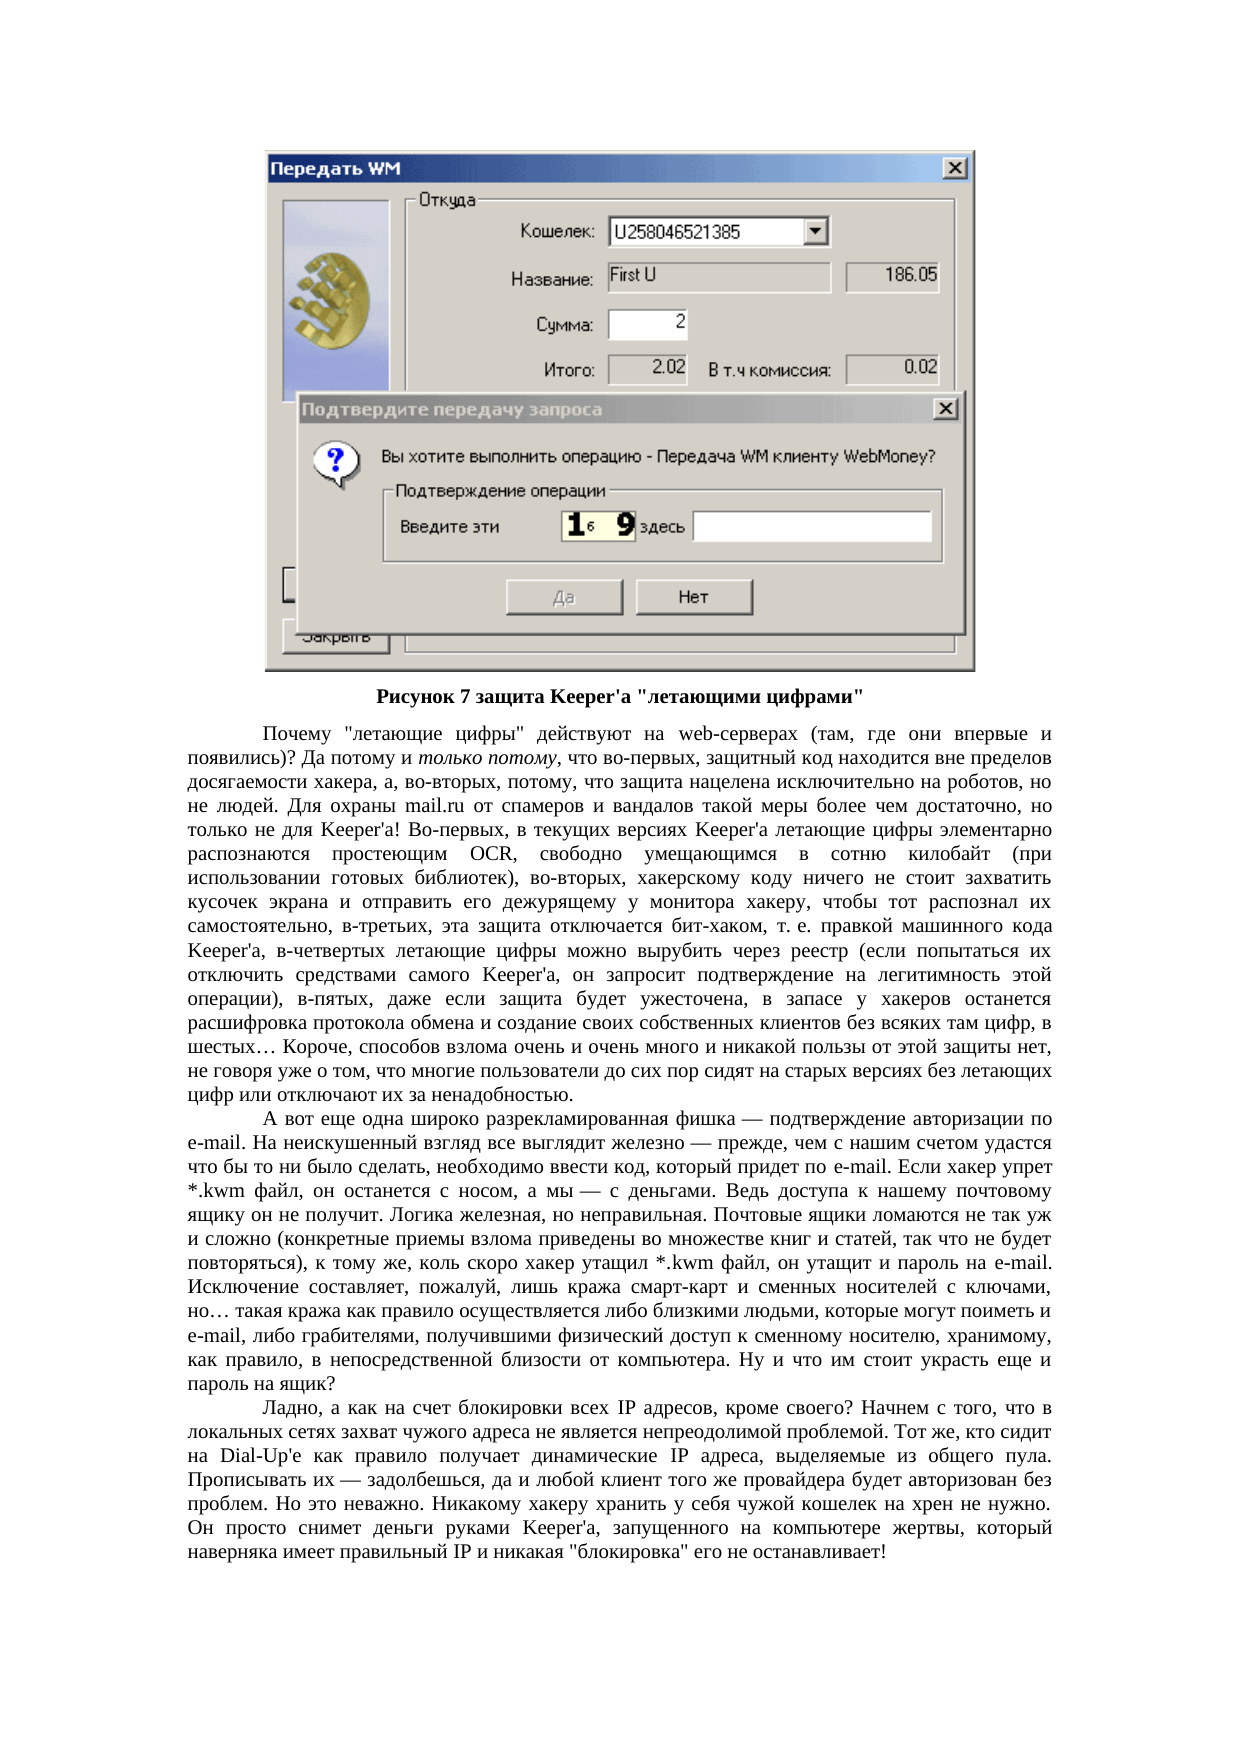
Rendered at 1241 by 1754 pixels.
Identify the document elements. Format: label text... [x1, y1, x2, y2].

text Рисунок 7 защита Keeper'а "летающими цифрами" [187, 684, 1053, 708]
text Ладно, а как на счет блокировки всех IP адресов, кроме своего? Начнем с того, что в локальных сетях захват чужого адреса не является непреодолимой проблемой. Тот же, кто сидит на Dial-Up'е как правило получает динамические IP адреса, выделяемые из общего пула. Прописывать их — задолбешься, да и любой клиент того же провайдера будет авторизован без проблем. Но это неважно. Никакому хакеру хранить у себя чужой кошелек на хрен не нужно. Он просто снимет деньги руками Keeper'а, запущенного на компьютере жертвы, который наверняка имеет правильный IP и никакая "блокировка" его не останавливает! [187, 1395, 1053, 1563]
text А вот еще одна широко разрекламированная фишка — подтверждение авторизации по e-mail. На неискушенный взгляд все выглядит железно — прежде, чем с нашим счетом удастся что бы то ни было сделать, необходимо ввести код, который придет по e-mail. Если хакер упрет *.kwm файл, он останется с носом, а мы — с деньгами. Ведь доступа к нашему почтовому ящику он не получит. Логика железная, но неправильная. Почтовые ящики ломаются не так уж и сложно (конкретные приемы взлома приведены во множестве книг и статей, так что не будет повторяться), к тому же, коль скоро хакер утащил *.kwm файл, он утащит и пароль на e-mail. Исключение составляет, пожалуй, лишь кража смарт-карт и сменных носителей с ключами, но… такая кража как правило осуществляется либо близкими людьми, которые могут поиметь и e-mail, либо грабителями, получившими физический доступ к сменному носителю, хранимому, как правило, в непосредственной близости от компьютера. Ну и что им стоит украсть еще и пароль на ящик? [187, 1106, 1053, 1395]
text Почему "летающие цифры" действуют на web-серверах (там, где они впервые и появились)? Да потому и только потому, что во-первых, защитный код находится вне пределов досягаемости хакера, а, во-вторых, потому, что защита нацелена исключительно на роботов, но не людей. Для охраны mail.ru от спамеров и вандалов такой меры более чем достаточно, но только не для Keeper'а! Во-первых, в текущих версиях Keeper'а летающие цифры элементарно распознаются простеющим OCR, свободно умещающимся в сотню килобайт (при использовании готовых библиотек), во-вторых, хакерскому коду ничего не стоит захватить кусочек экрана и отправить его дежурящему у монитора хакеру, чтобы тот распознал их самостоятельно, в-третьих, эта защита отключается бит-хаком, т. е. правкой машинного кода Keeper'а, в-четвертых летающие цифры можно вырубить через реестр (если попытаться их отключить средствами самого Keeper'а, он запросит подтверждение на легитимность этой операции), в-пятых, даже если защита будет ужесточена, в запасе у хакеров останется расшифровка протокола обмена и создание своих собственных клиентов без всяких там цифр, в шестых… Короче, способов взлома очень и очень много и никакой пользы от этой защиты нет, не говоря уже о том, что многие пользователи до сих пор сидят на старых версиях без летающих цифр или отключают их за ненадобностью. [187, 721, 1053, 1106]
picture [264, 150, 976, 672]
